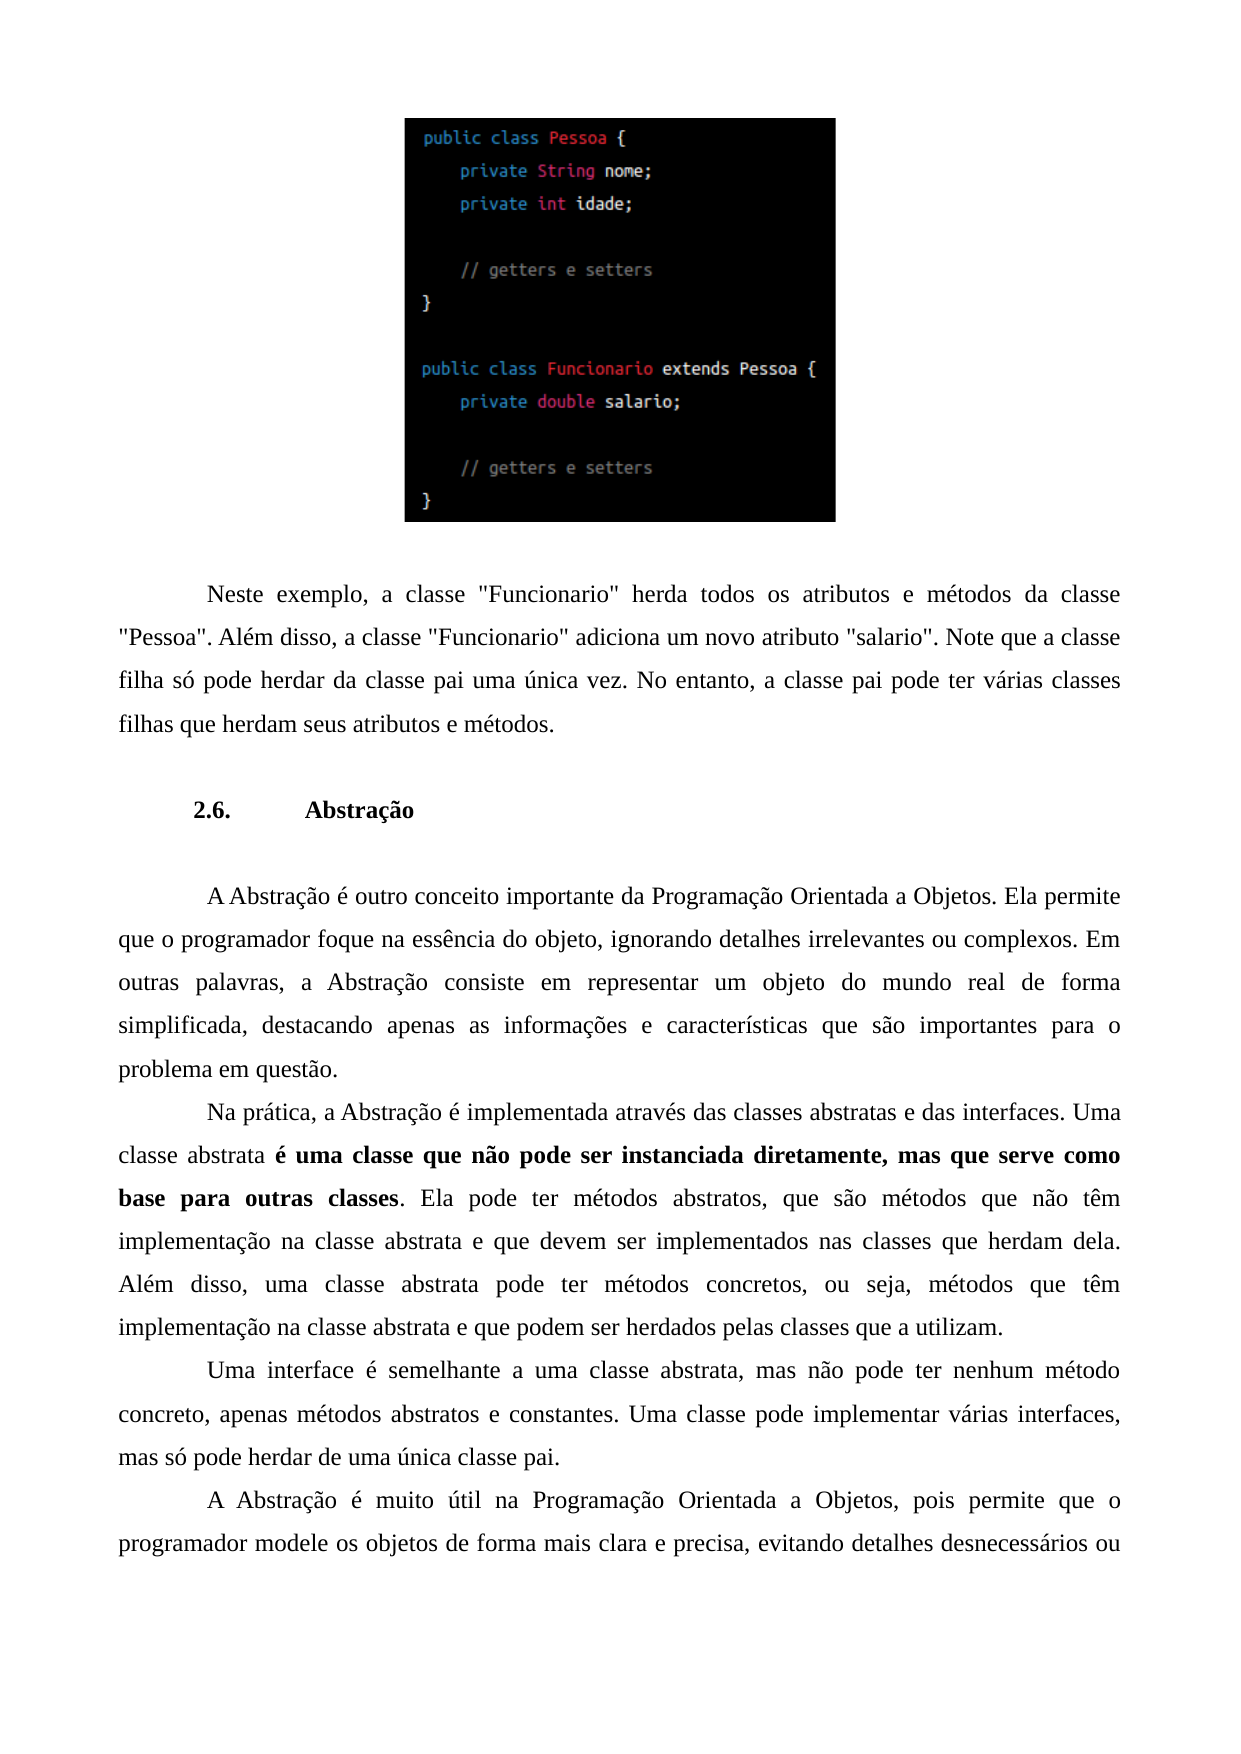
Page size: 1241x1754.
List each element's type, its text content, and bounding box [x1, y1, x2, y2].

text A Abstração é outro conceito importante da Programação Orientada a Objetos. Ela permite que o programador foque na essência do objeto, ignorando detalhes irrelevantes ou complexos. Em outras palavras, a Abstração consiste em representar um objeto do mundo real de forma simplificada, destacando apenas as informações e características que são importantes para o problema em questão. [118, 881, 1122, 1082]
text A Abstração é muito útil na Programação Orientada a Objetos, pois permite que o programador modele os objetos de forma mais clara e precisa, evitando detalhes desnecessários ou [118, 1485, 1122, 1557]
text Neste exemplo, a classe "Funcionario" herda todos os atributos e métodos da classe "Pessoa". Além disso, a classe "Funcionario" adiciona um novo atributo "salario". Note que a classe filha só pode herdar da classe pai uma única vez. No entanto, a classe pai pode ter várias classes filhas que herdam seus atributos e métodos. [118, 579, 1122, 737]
text Na prática, a Abstração é implementada através das classes abstratas e das interfaces. Uma classe abstrata é uma classe que não pode ser instanciada diretamente, mas que serve como base para outras classes. Ela pode ter métodos abstratos, que são métodos que não têm implementação na classe abstrata e que devem ser implementados nas classes que herdam dela. Além disso, uma classe abstrata pode ter métodos concretos, ou seja, métodos que têm implementação na classe abstrata e que podem ser herdados pelas classes que a utilizam. [118, 1097, 1122, 1341]
list Abstração [193, 795, 1122, 824]
picture [404, 118, 836, 522]
text Uma interface é semelhante a uma classe abstrata, mas não pode ter nenhum método concreto, apenas métodos abstratos e constantes. Uma classe pode implementar várias interfaces, mas só pode herdar de uma única classe pai. [118, 1356, 1122, 1471]
